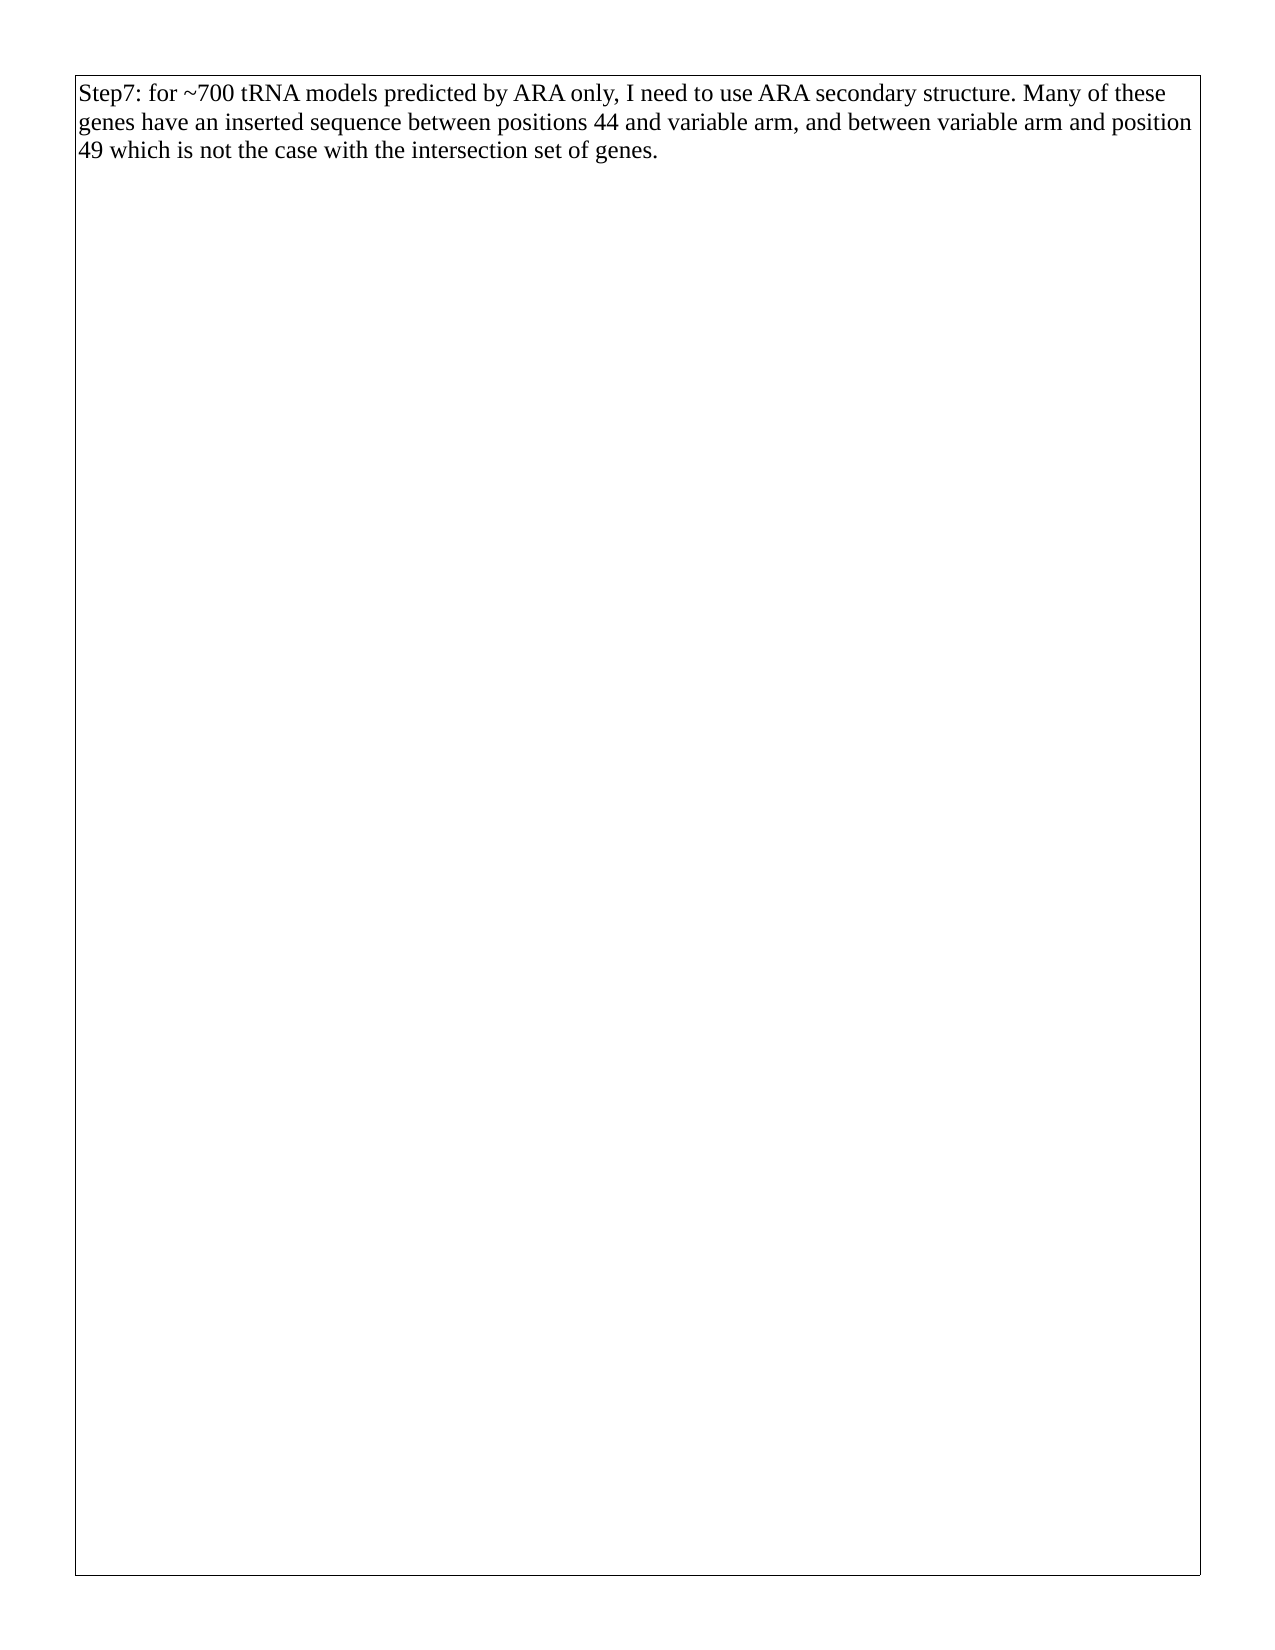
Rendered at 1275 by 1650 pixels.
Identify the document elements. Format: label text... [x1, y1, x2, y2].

text Step7: for ~700 tRNA models predicted by ARA only, I need to use ARA secondary structure. Many of these genes have an inserted sequence between positions 44 and variable arm, and between variable arm and position 49 which is not the case with the intersection set of genes. [78, 78, 1197, 164]
